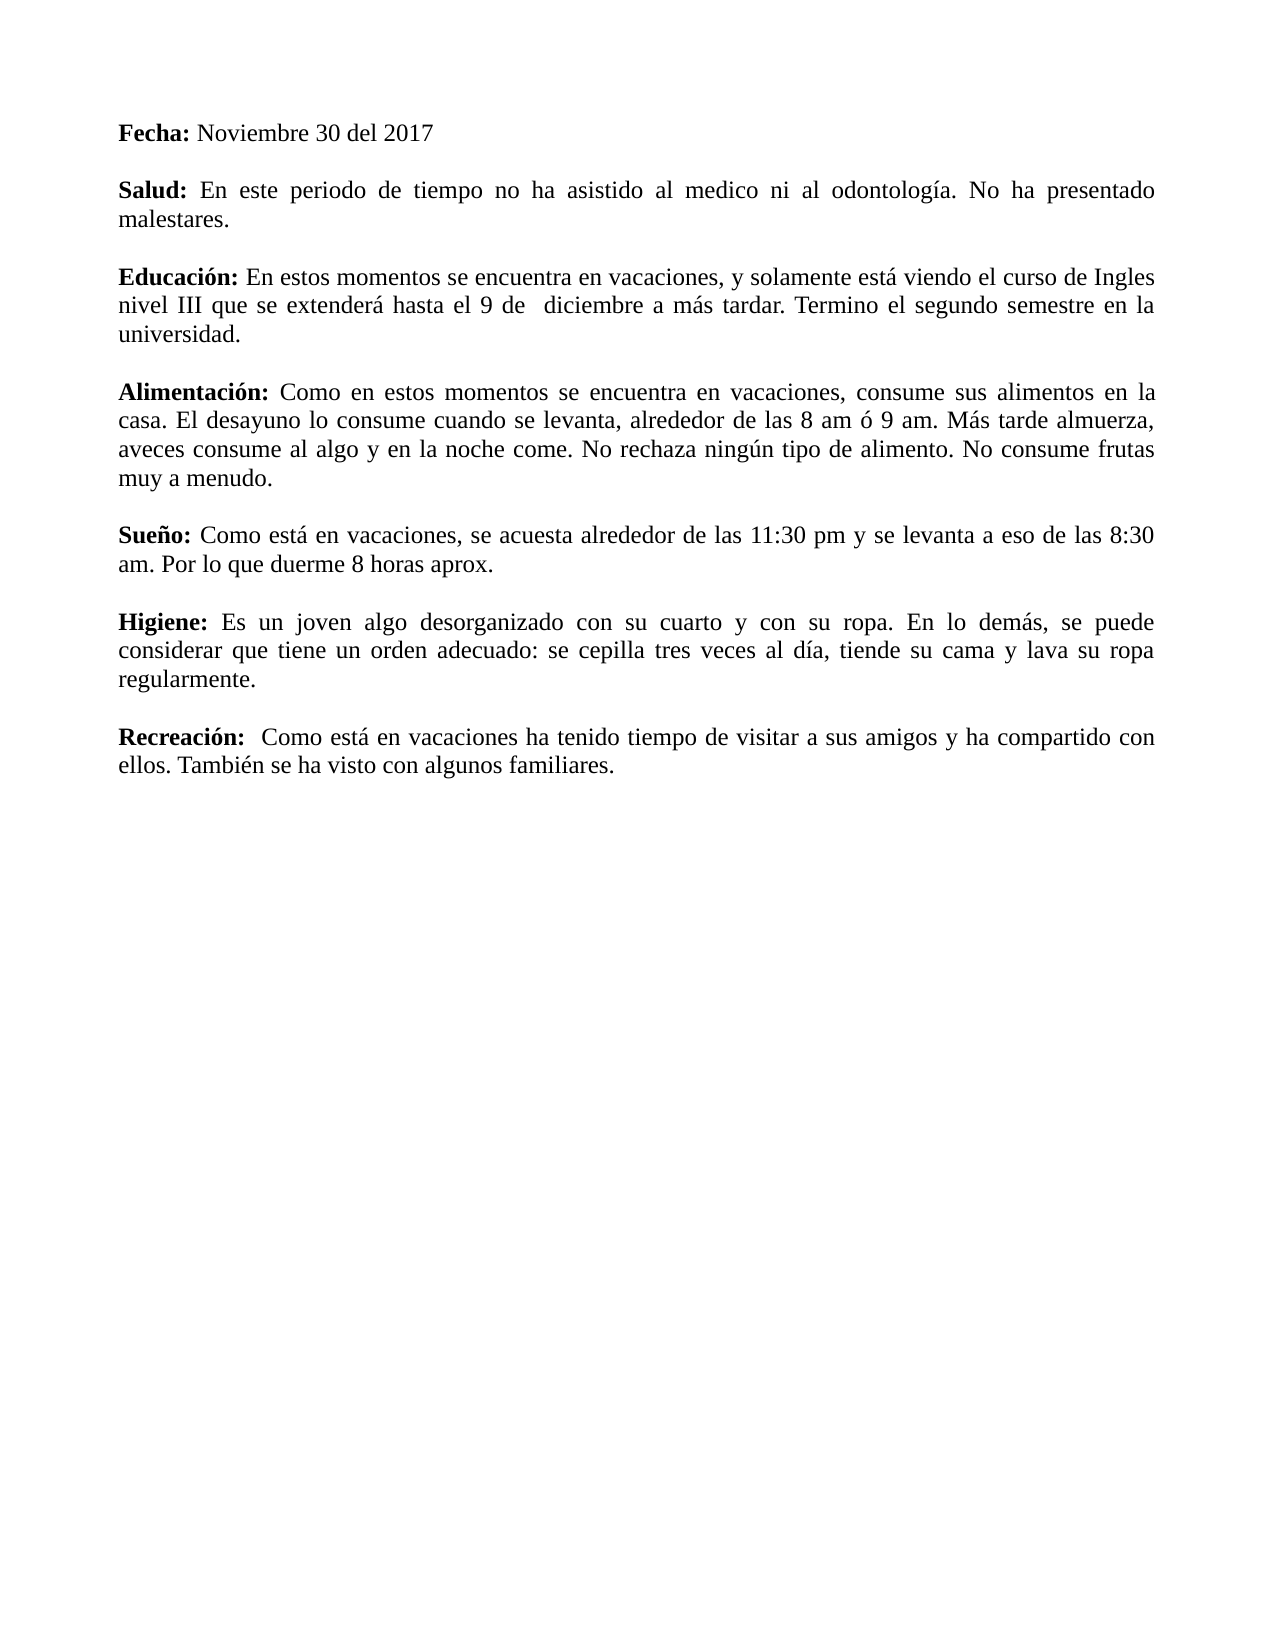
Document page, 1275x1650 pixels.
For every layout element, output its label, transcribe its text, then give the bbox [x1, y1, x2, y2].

text Alimentación: Como en estos momentos se encuentra en vacaciones, consume sus alimentos en la casa. El desayuno lo consume cuando se levanta, alrededor de las 8 am ó 9 am. Más tarde almuerza, aveces consume al algo y en la noche come. No rechaza ningún tipo de alimento. No consume frutas muy a menudo. [118, 377, 1157, 492]
text Higiene: Es un joven algo desorganizado con su cuarto y con su ropa. En lo demás, se puede considerar que tiene un orden adecuado: se cepilla tres veces al día, tiende su cama y lava su ropa regularmente. [118, 607, 1157, 693]
text Recreación: Como está en vacaciones ha tenido tiempo de visitar a sus amigos y ha compartido con ellos. También se ha visto con algunos familiares. [118, 722, 1157, 779]
text Sueño: Como está en vacaciones, se acuesta alrededor de las 11:30 pm y se levanta a eso de las 8:30 am. Por lo que duerme 8 horas aprox. [118, 521, 1157, 578]
text Educación: En estos momentos se encuentra en vacaciones, y solamente está viendo el curso de Ingles nivel III que se extenderá hasta el 9 de diciembre a más tardar. Termino el segundo semestre en la universidad. [118, 262, 1157, 348]
text Salud: En este periodo de tiempo no ha asistido al medico ni al odontología. No ha presentado malestares. [118, 176, 1157, 233]
text Fecha: Noviembre 30 del 2017 [118, 118, 1157, 147]
